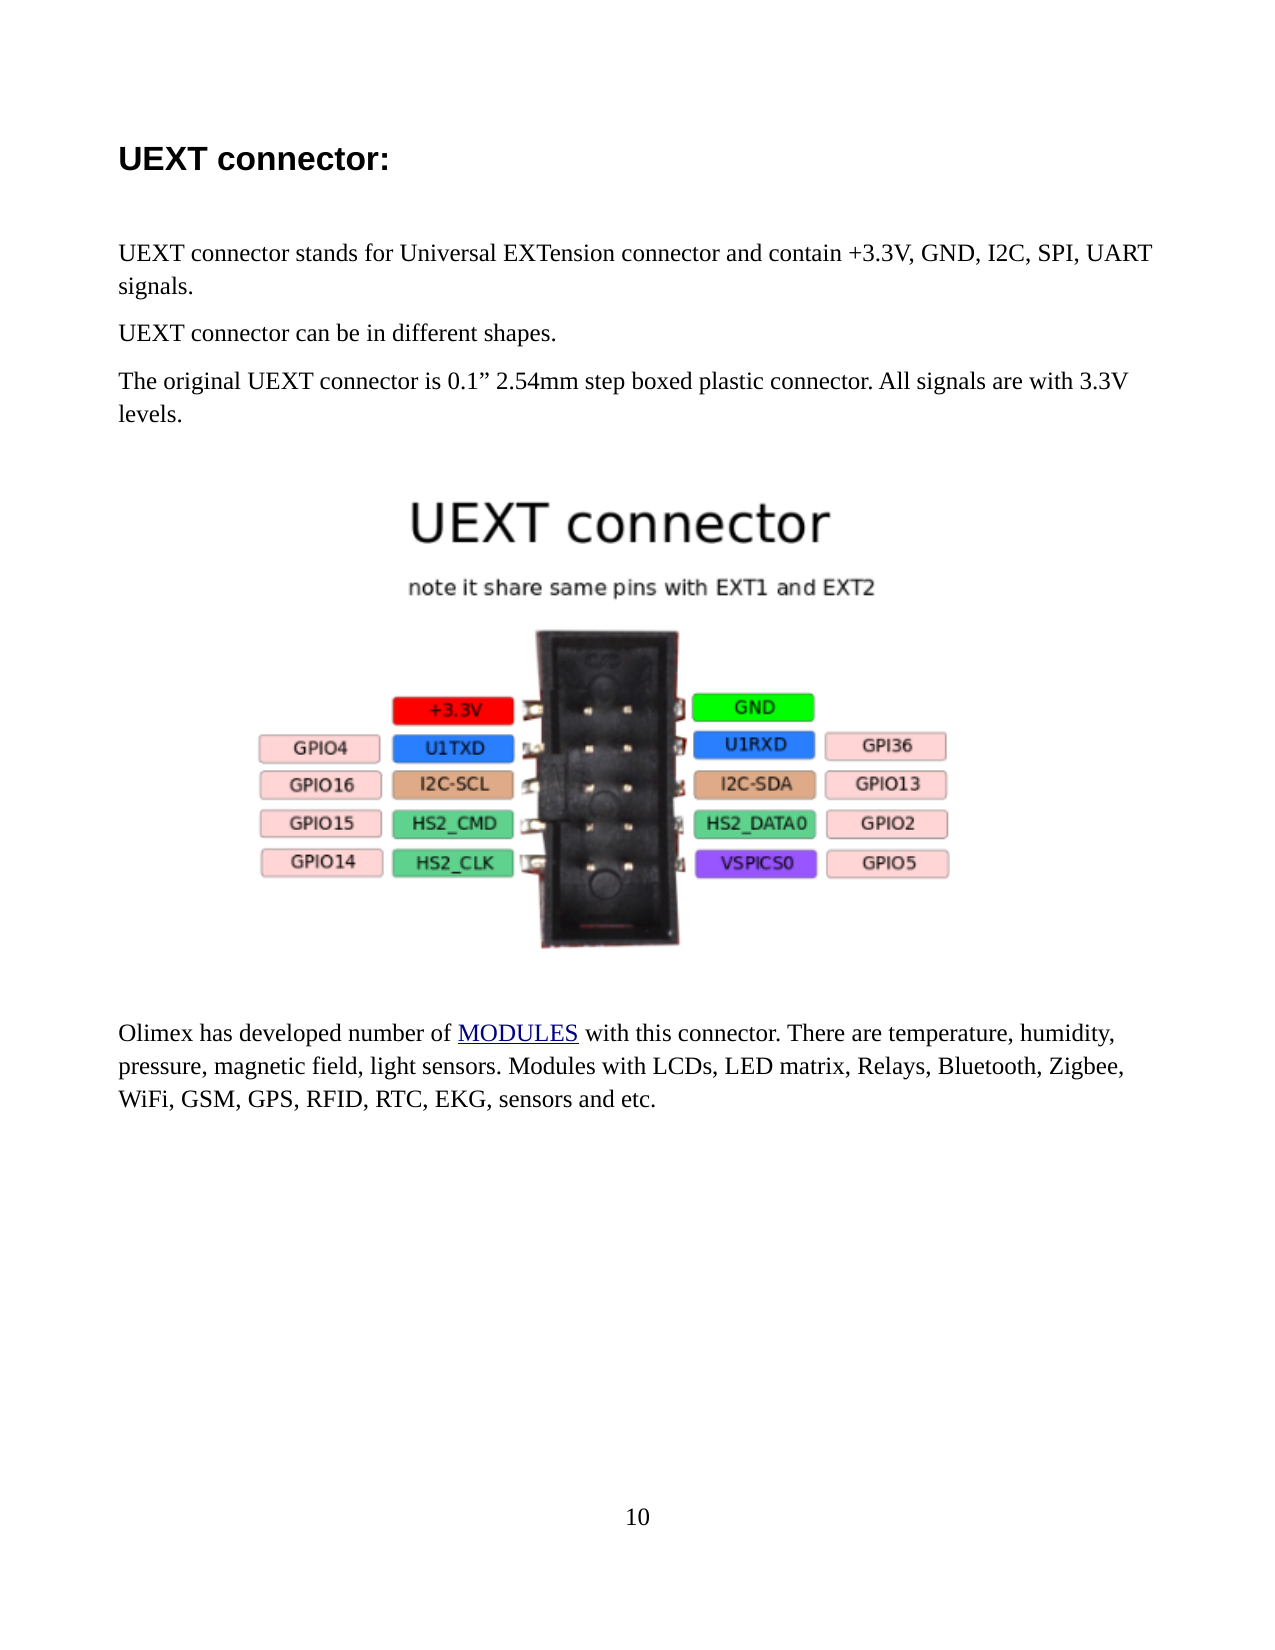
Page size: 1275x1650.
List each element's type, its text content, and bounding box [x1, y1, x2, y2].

text UEXT connector can be in different shapes. [118, 318, 1157, 347]
text UEXT connector stands for Universal EXTension connector and contain +3.3V, GND, I2C, SPI, UART signals. [118, 238, 1157, 299]
text The original UEXT connector is 0.1” 2.54mm step boxed plastic connector. All signals are with 3.3V levels. [118, 366, 1157, 428]
text Olimex has developed number of MODULES with this connector. There are temperature, humidity, pressure, magnetic field, light sensors. Modules with LCDs, LED matrix, Relays, Bluetooth, Zigbee, WiFi, GSM, GPS, RFID, RTC, EKG, sensors and etc. [118, 1018, 1157, 1113]
subtitle UEXT connector: [118, 139, 1157, 178]
picture [240, 472, 986, 966]
